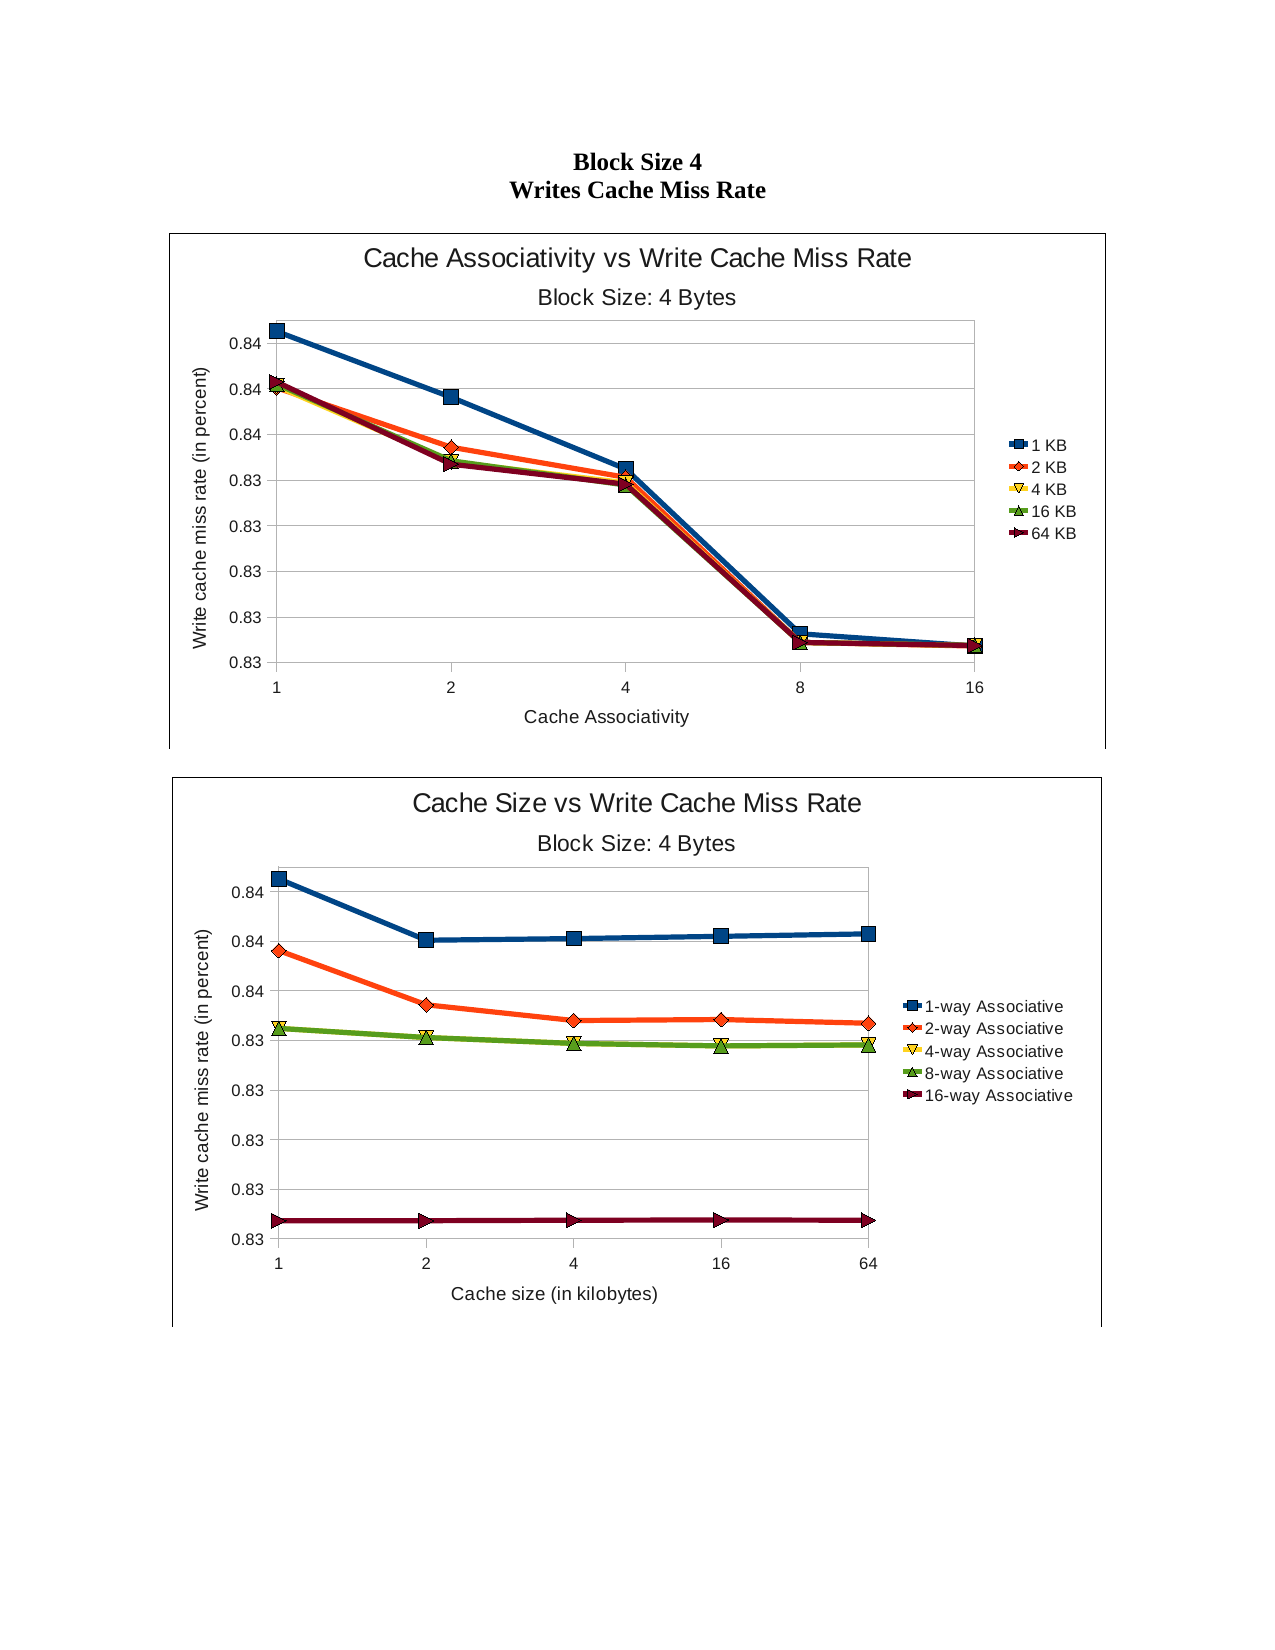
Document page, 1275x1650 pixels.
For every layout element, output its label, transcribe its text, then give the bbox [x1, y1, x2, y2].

text Block Size 4 [118, 147, 1157, 176]
text Writes Cache Miss Rate [118, 176, 1157, 204]
